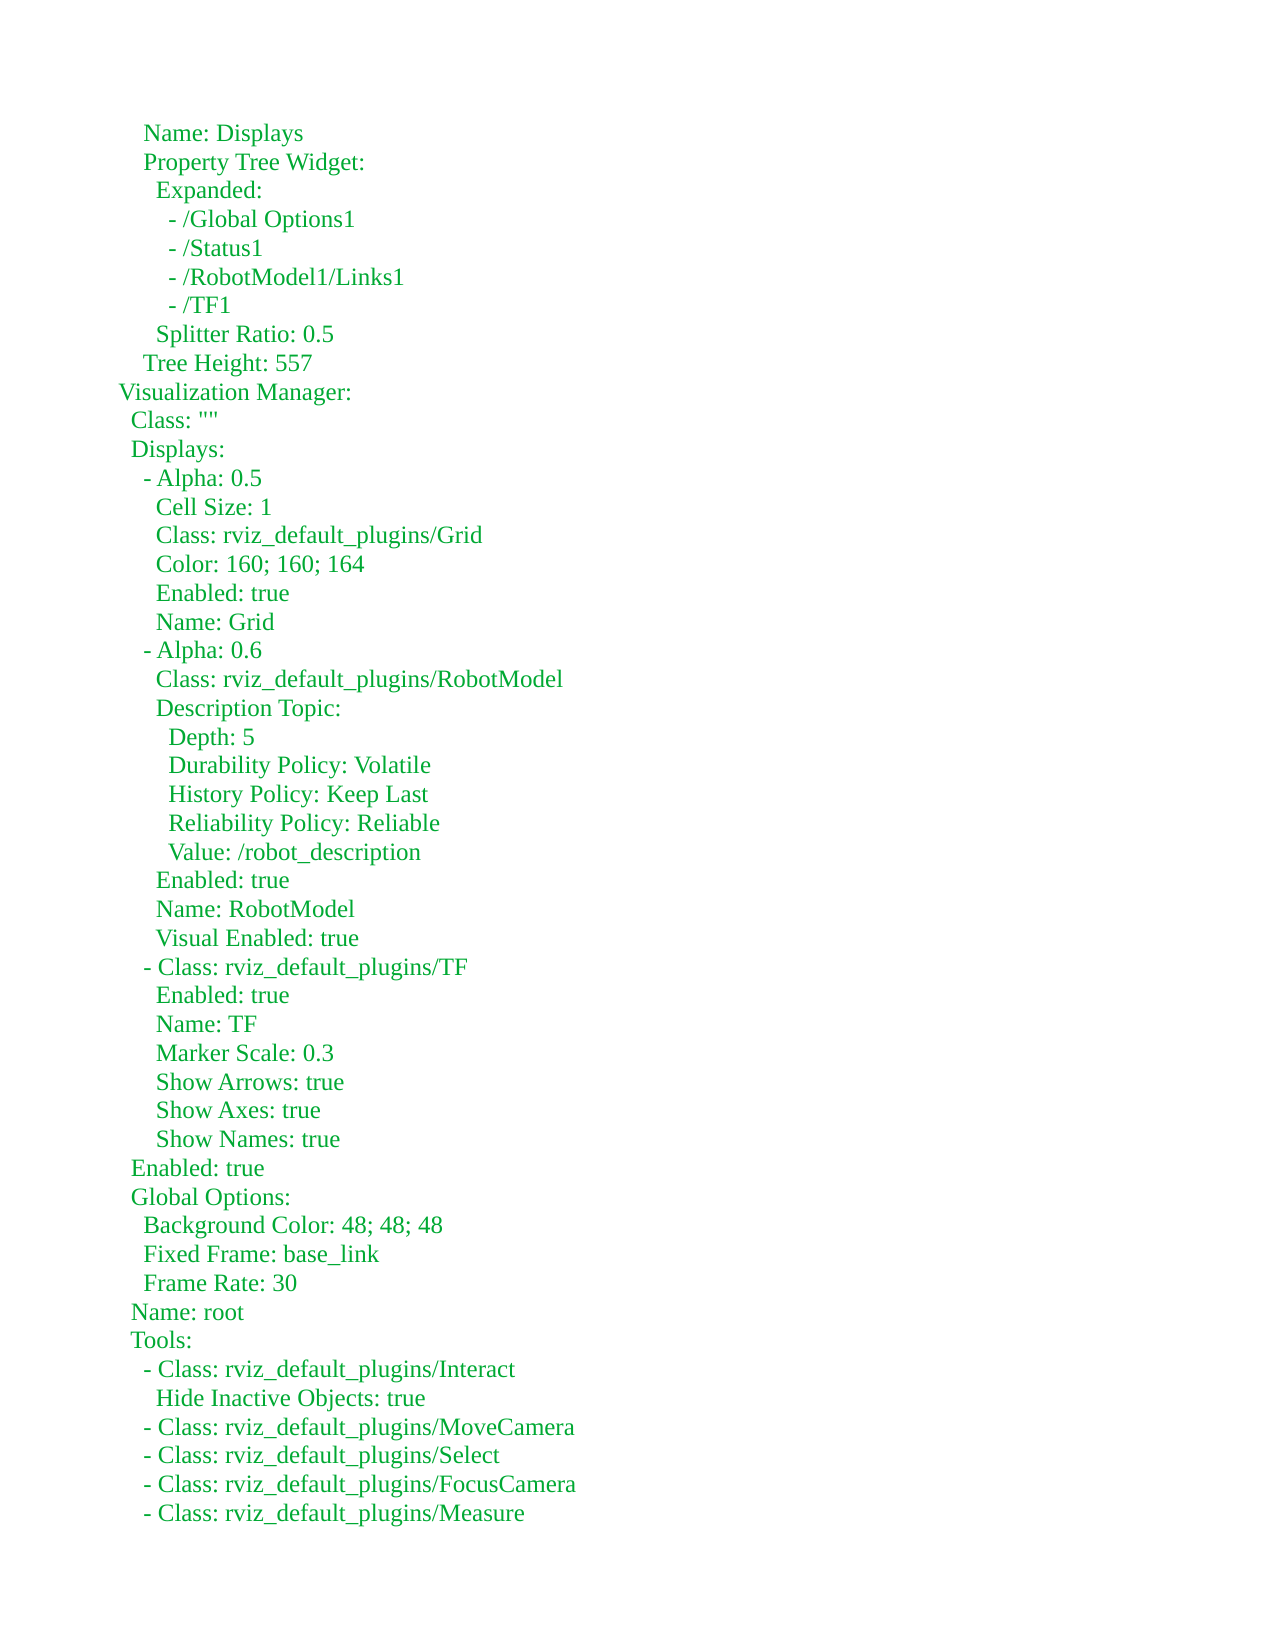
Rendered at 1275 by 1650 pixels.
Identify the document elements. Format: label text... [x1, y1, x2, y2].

text Cell Size: 1 [118, 492, 1157, 521]
text Class: rviz_default_plugins/RobotModel [118, 664, 1157, 693]
text Visual Enabled: true [118, 923, 1157, 952]
text - Alpha: 0.5 [118, 463, 1157, 492]
text History Policy: Keep Last [118, 779, 1157, 808]
text Description Topic: [118, 693, 1157, 722]
text Class: rviz_default_plugins/Grid [118, 521, 1157, 549]
text - /Status1 [118, 233, 1157, 262]
text Name: root [118, 1297, 1157, 1326]
text Show Axes: true [118, 1096, 1157, 1124]
text Frame Rate: 30 [118, 1268, 1157, 1297]
text Show Names: true [118, 1124, 1157, 1153]
text - Class: rviz_default_plugins/TF [118, 952, 1157, 981]
text Name: Grid [118, 607, 1157, 636]
text - Class: rviz_default_plugins/Measure [118, 1498, 1157, 1527]
text Splitter Ratio: 0.5 [118, 319, 1157, 348]
text Enabled: true [118, 866, 1157, 894]
text Name: TF [118, 1009, 1157, 1038]
text Fixed Frame: base_link [118, 1239, 1157, 1268]
text - Class: rviz_default_plugins/FocusCamera [118, 1469, 1157, 1498]
text Tools: [118, 1326, 1157, 1354]
text - /Global Options1 [118, 204, 1157, 233]
text - Class: rviz_default_plugins/Select [118, 1441, 1157, 1469]
text Reliability Policy: Reliable [118, 808, 1157, 837]
text Enabled: true [118, 1153, 1157, 1182]
text - /RobotModel1/Links1 [118, 262, 1157, 291]
text Visualization Manager: [118, 377, 1157, 406]
text Background Color: 48; 48; 48 [118, 1211, 1157, 1239]
text Enabled: true [118, 981, 1157, 1009]
text Displays: [118, 434, 1157, 463]
text - Alpha: 0.6 [118, 636, 1157, 664]
text Enabled: true [118, 578, 1157, 607]
text Show Arrows: true [118, 1067, 1157, 1096]
text Class: "" [118, 406, 1157, 434]
text Property Tree Widget: [118, 147, 1157, 176]
text Color: 160; 160; 164 [118, 549, 1157, 578]
text Marker Scale: 0.3 [118, 1038, 1157, 1067]
text Durability Policy: Volatile [118, 751, 1157, 779]
text Name: RobotModel [118, 894, 1157, 923]
text Hide Inactive Objects: true [118, 1383, 1157, 1412]
text Expanded: [118, 176, 1157, 204]
text Depth: 5 [118, 722, 1157, 751]
text Tree Height: 557 [118, 348, 1157, 377]
text - Class: rviz_default_plugins/Interact [118, 1354, 1157, 1383]
text - Class: rviz_default_plugins/MoveCamera [118, 1412, 1157, 1441]
text - /TF1 [118, 291, 1157, 319]
text Value: /robot_description [118, 837, 1157, 866]
text Name: Displays [118, 118, 1157, 147]
text Global Options: [118, 1182, 1157, 1211]
